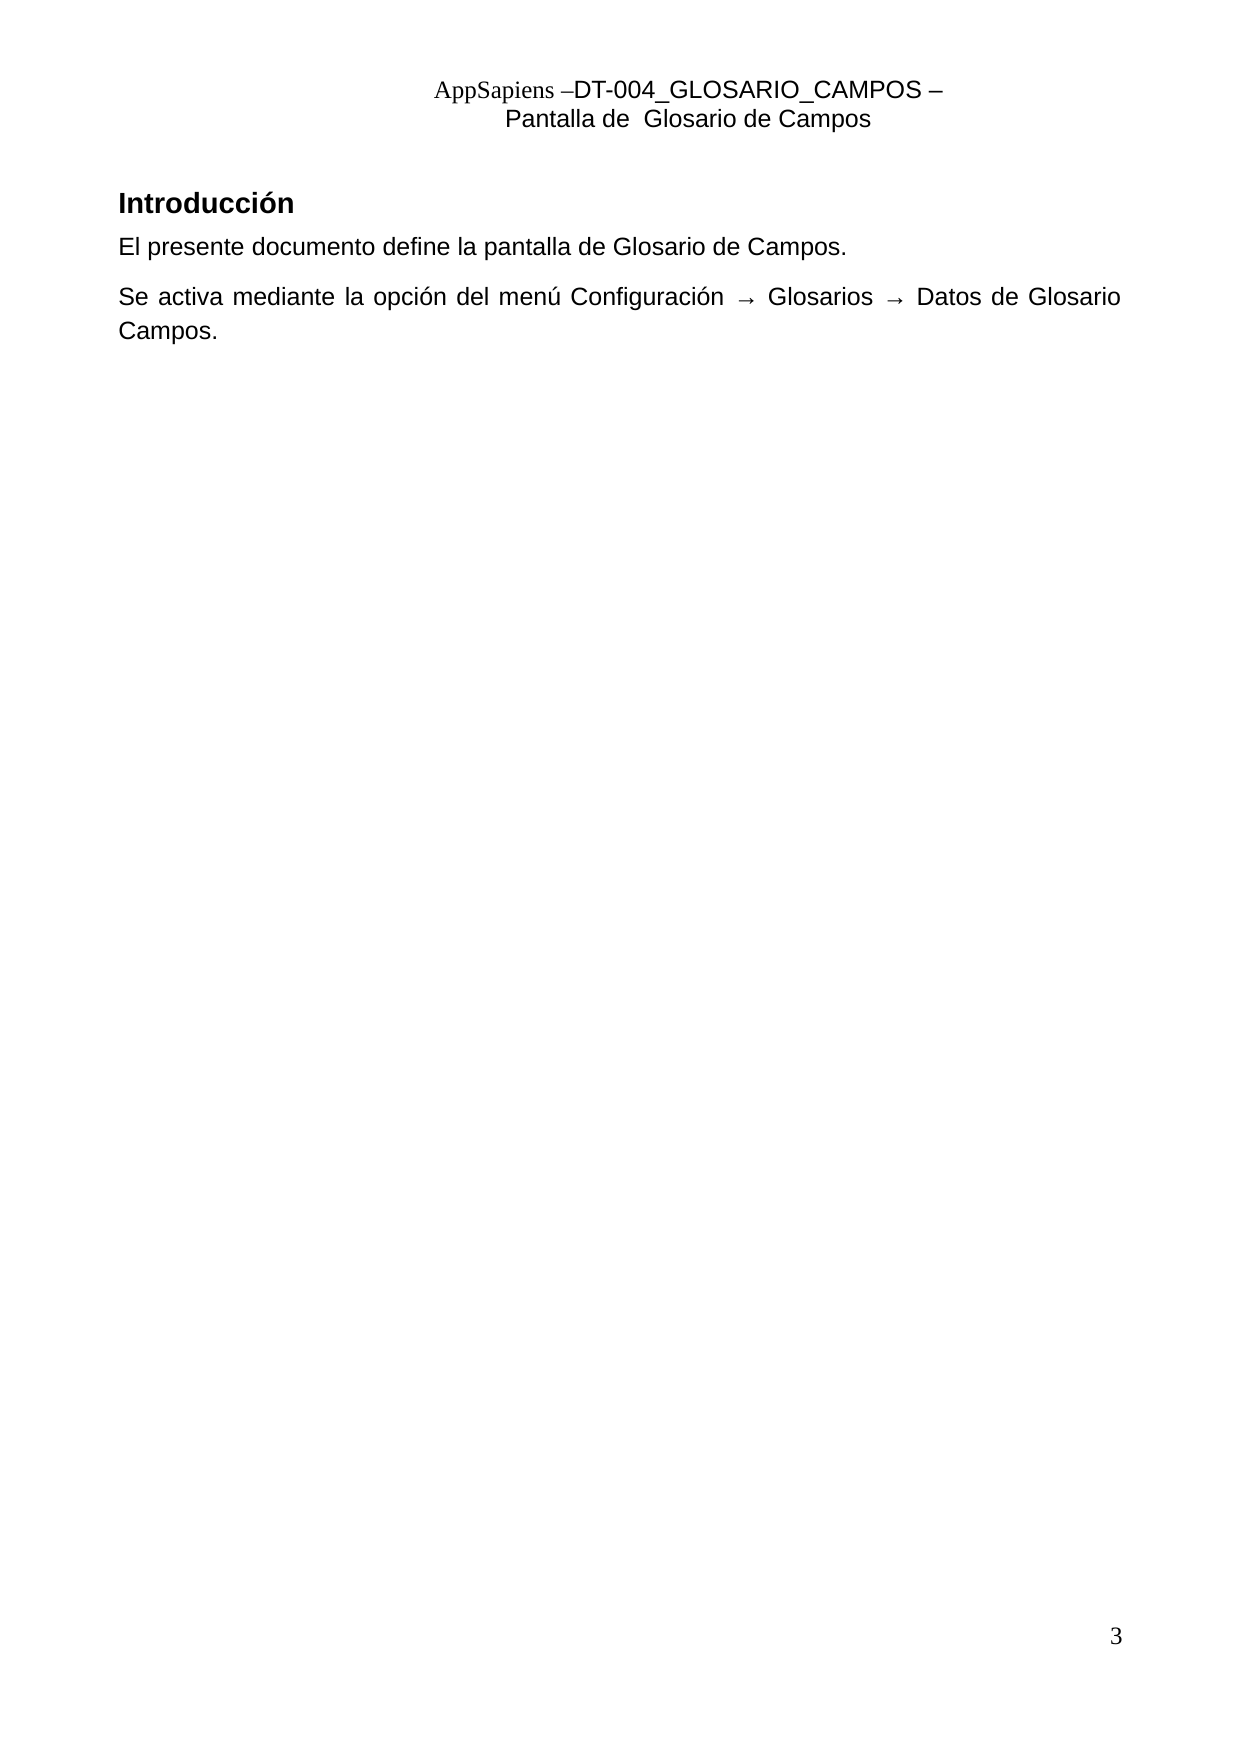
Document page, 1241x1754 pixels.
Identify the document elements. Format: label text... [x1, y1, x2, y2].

subtitle Introducción [118, 186, 1122, 220]
text Se activa mediante la opción del menú Configuración → Glosarios → Datos de Glosario Campos. [118, 281, 1122, 345]
text El presente documento define la pantalla de Glosario de Campos. [118, 232, 1122, 261]
